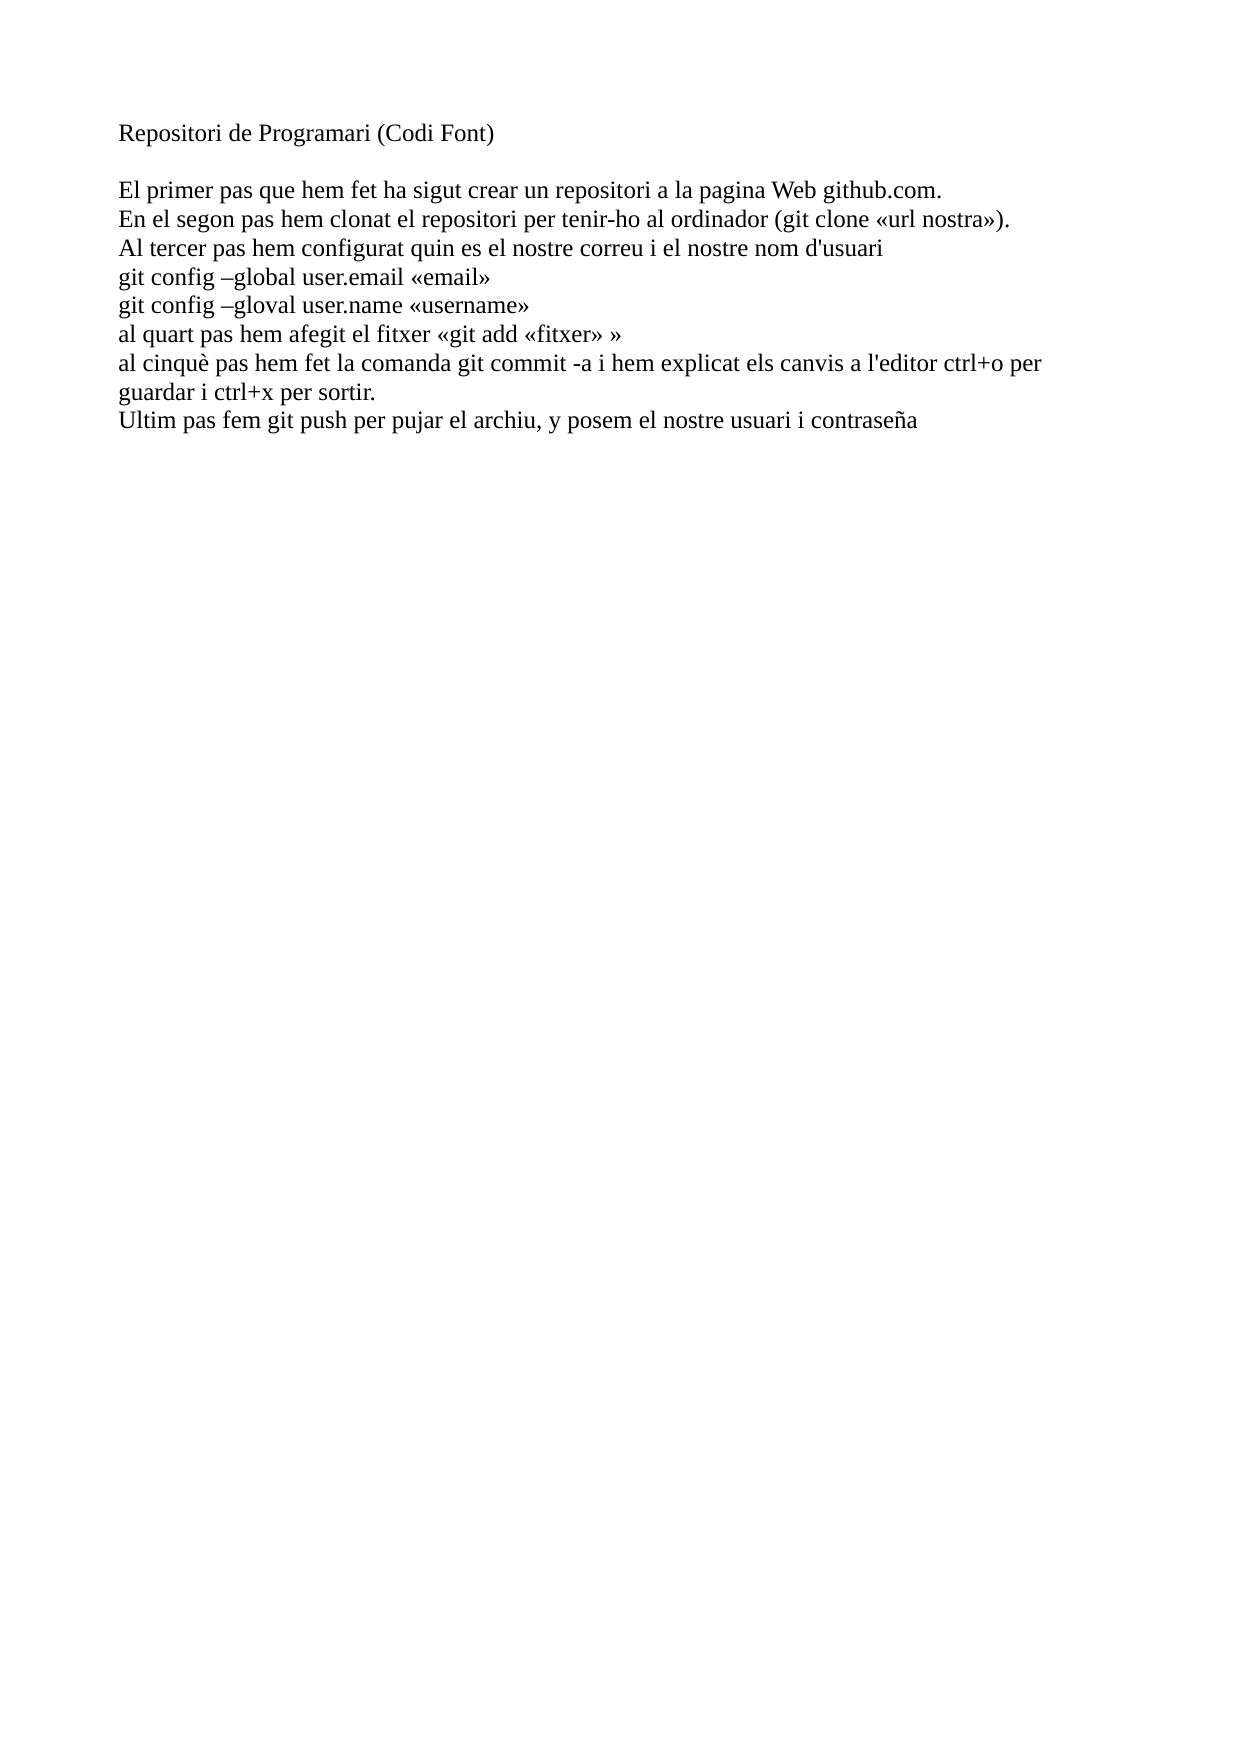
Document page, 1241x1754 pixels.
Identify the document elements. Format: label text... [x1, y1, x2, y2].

text git config –global user.email «email» [118, 262, 1122, 291]
text git config –gloval user.name «username» [118, 291, 1122, 319]
text El primer pas que hem fet ha sigut crear un repositori a la pagina Web github.com. [118, 176, 1122, 204]
text Ultim pas fem git push per pujar el archiu, y posem el nostre usuari i contraseña [118, 406, 1122, 434]
text En el segon pas hem clonat el repositori per tenir-ho al ordinador (git clone «url nostra»). [118, 204, 1122, 233]
text al cinquè pas hem fet la comanda git commit -a i hem explicat els canvis a l'editor ctrl+o per guardar i ctrl+x per sortir. [118, 348, 1122, 406]
text al quart pas hem afegit el fitxer «git add «fitxer» » [118, 319, 1122, 348]
text Al tercer pas hem configurat quin es el nostre correu i el nostre nom d'usuari [118, 233, 1122, 262]
text Repositori de Programari (Codi Font) [118, 118, 1122, 147]
